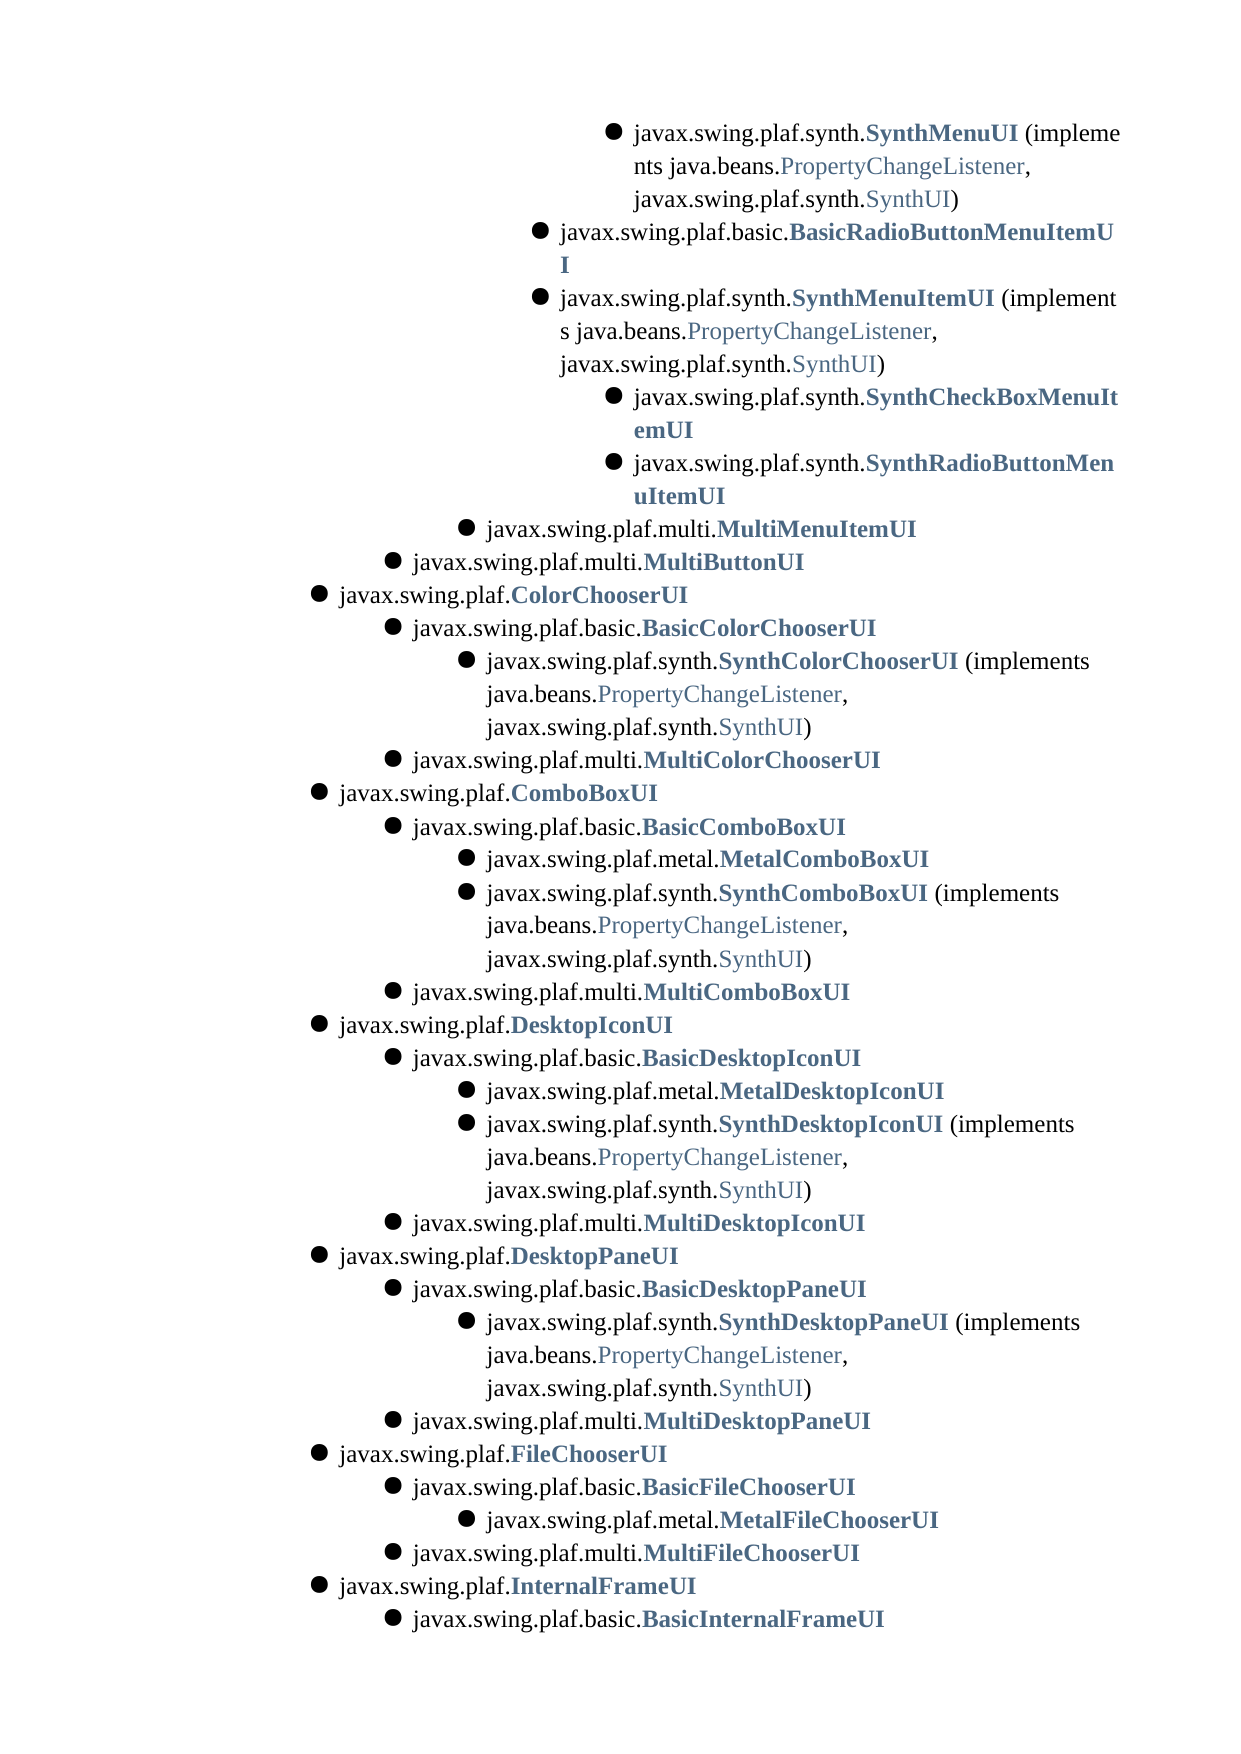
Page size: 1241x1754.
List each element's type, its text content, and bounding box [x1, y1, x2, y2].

list javax.swing.plaf.basic.BasicColorChooserUI [383, 613, 1122, 642]
list javax.swing.plaf.basic.BasicDesktopPaneUI [383, 1274, 1122, 1303]
list javax.swing.plaf.synth.SynthRadioButtonMenuItemUI [604, 448, 1122, 510]
list javax.swing.plaf.multi.MultiComboBoxUI [383, 977, 1122, 1005]
list javax.swing.plaf.multi.MultiFileChooserUI [383, 1538, 1122, 1567]
list javax.swing.plaf.basic.BasicInternalFrameUI [383, 1604, 1122, 1633]
list javax.swing.plaf.multi.MultiMenuItemUI [457, 514, 1122, 543]
list javax.swing.plaf.multi.MultiColorChooserUI [383, 746, 1122, 774]
list javax.swing.plaf.multi.MultiDesktopPaneUI [383, 1406, 1122, 1435]
list javax.swing.plaf.synth.SynthMenuItemUI (implements java.beans.PropertyChangeListener, javax.swing.plaf.synth.SynthUI) [531, 283, 1122, 378]
list javax.swing.plaf.metal.MetalComboBoxUI [457, 844, 1122, 873]
list javax.swing.plaf.basic.BasicDesktopIconUI [383, 1043, 1122, 1071]
list javax.swing.plaf.basic.BasicComboBoxUI [383, 812, 1122, 840]
list javax.swing.plaf.synth.SynthCheckBoxMenuItemUI [604, 382, 1122, 444]
list javax.swing.plaf.synth.SynthColorChooserUI (implements java.beans.PropertyChangeListener, javax.swing.plaf.synth.SynthUI) [457, 646, 1122, 741]
list javax.swing.plaf.multi.MultiButtonUI [383, 547, 1122, 576]
list javax.swing.plaf.DesktopIconUI [309, 1010, 1122, 1038]
list javax.swing.plaf.InternalFrameUI [309, 1571, 1122, 1600]
list javax.swing.plaf.ComboBoxUI [309, 778, 1122, 807]
list javax.swing.plaf.synth.SynthComboBoxUI (implements java.beans.PropertyChangeListener, javax.swing.plaf.synth.SynthUI) [457, 878, 1122, 972]
list javax.swing.plaf.multi.MultiDesktopIconUI [383, 1208, 1122, 1237]
list javax.swing.plaf.FileChooserUI [309, 1439, 1122, 1468]
list javax.swing.plaf.synth.SynthDesktopIconUI (implements java.beans.PropertyChangeListener, javax.swing.plaf.synth.SynthUI) [457, 1109, 1122, 1203]
list javax.swing.plaf.basic.BasicFileChooserUI [383, 1472, 1122, 1501]
list javax.swing.plaf.basic.BasicRadioButtonMenuItemUI [531, 217, 1122, 279]
list javax.swing.plaf.metal.MetalFileChooserUI [457, 1505, 1122, 1534]
list javax.swing.plaf.DesktopPaneUI [309, 1241, 1122, 1269]
list javax.swing.plaf.synth.SynthMenuUI (implements java.beans.PropertyChangeListener, javax.swing.plaf.synth.SynthUI) [604, 118, 1122, 213]
list javax.swing.plaf.synth.SynthDesktopPaneUI (implements java.beans.PropertyChangeListener, javax.swing.plaf.synth.SynthUI) [457, 1307, 1122, 1402]
list javax.swing.plaf.metal.MetalDesktopIconUI [457, 1076, 1122, 1104]
list javax.swing.plaf.ColorChooserUI [309, 580, 1122, 609]
